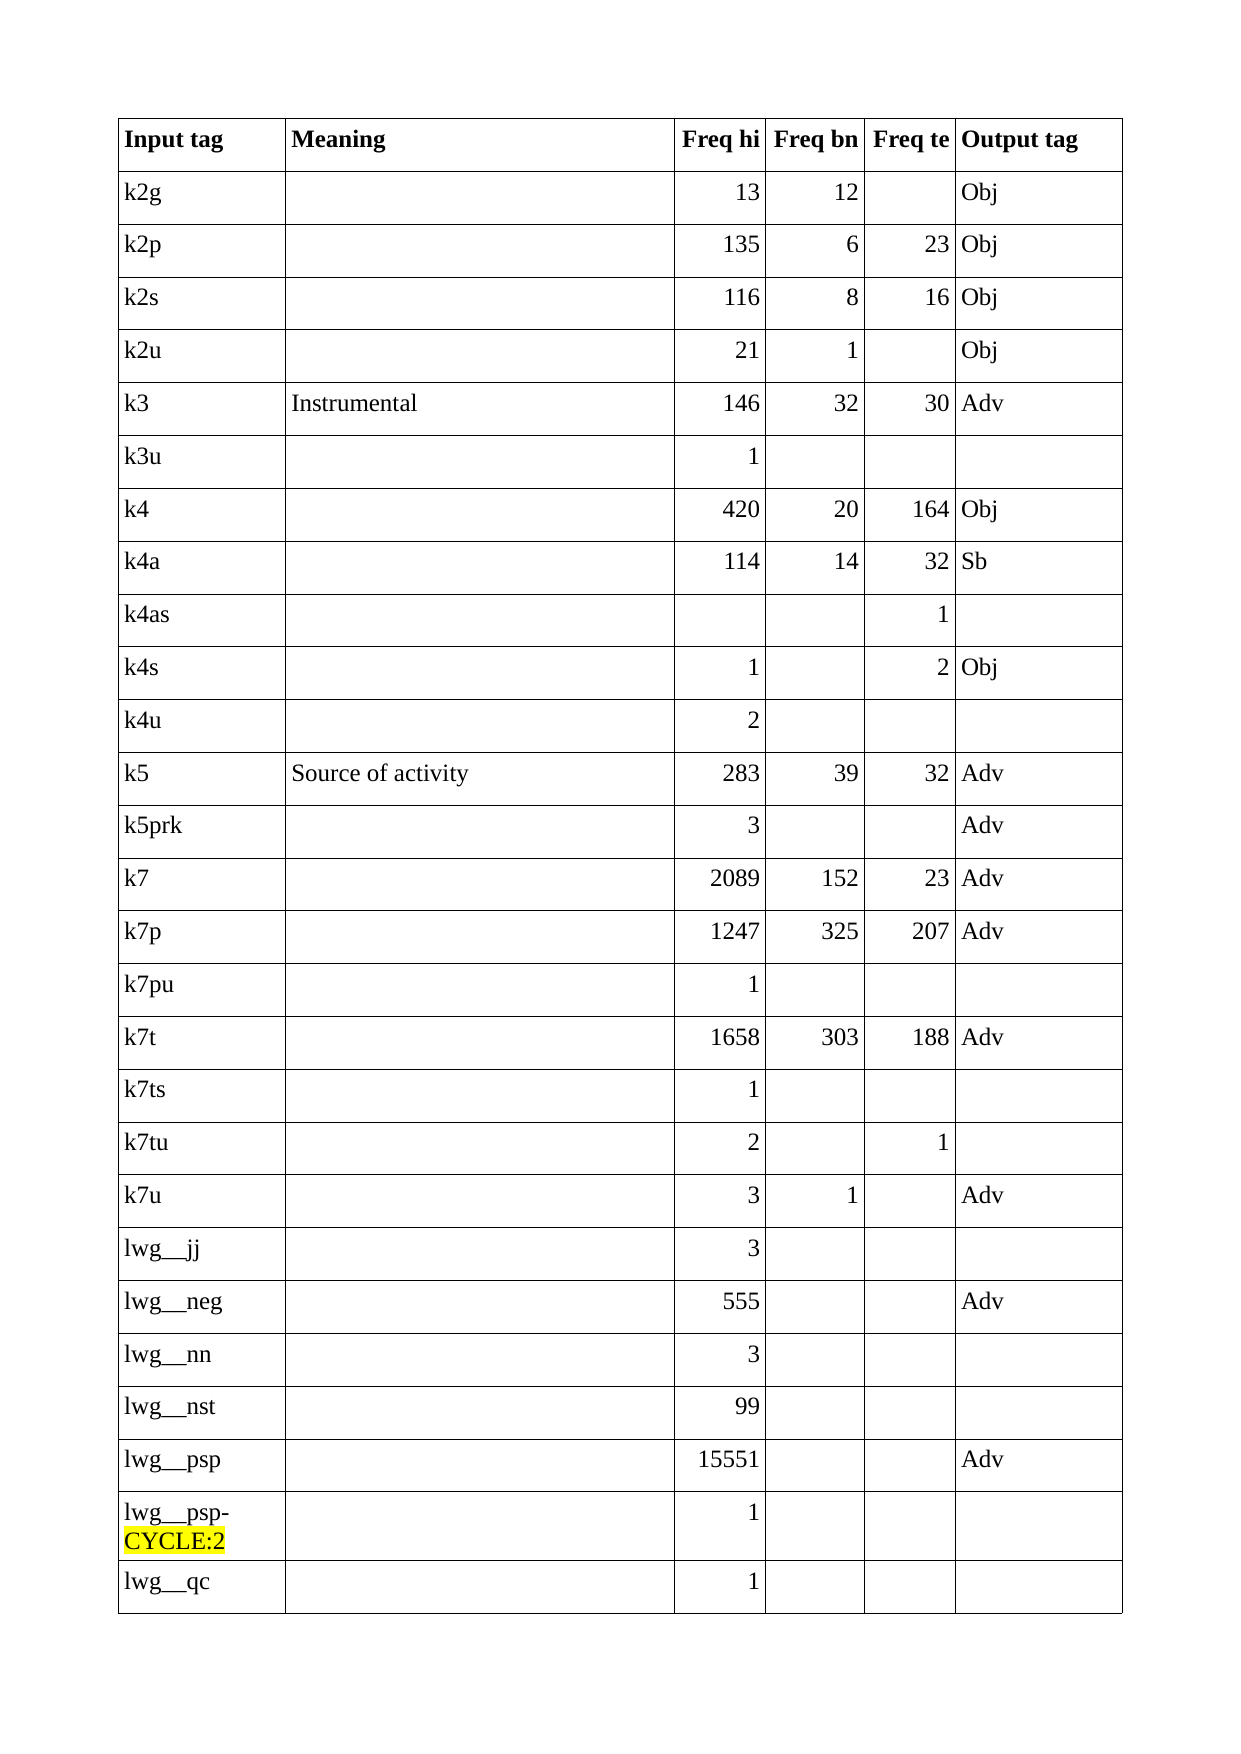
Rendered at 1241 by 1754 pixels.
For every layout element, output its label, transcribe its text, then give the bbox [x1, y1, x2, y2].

table_cell [286, 278, 674, 329]
table_cell [286, 1123, 674, 1174]
table_cell 2089 [675, 859, 765, 910]
table_cell 420 [675, 489, 765, 541]
table_cell [286, 911, 674, 963]
table_cell 3 [675, 1175, 765, 1227]
table_cell 135 [675, 225, 765, 277]
table_cell 20 [766, 489, 864, 541]
table_cell [286, 700, 674, 752]
table_cell 3 [675, 1334, 765, 1386]
table_cell Obj [956, 172, 1122, 224]
table_cell 283 [675, 753, 765, 805]
table_cell [766, 1492, 864, 1560]
table_cell [675, 595, 765, 646]
table_cell 207 [865, 911, 955, 963]
table_cell [766, 1228, 864, 1280]
table_cell [956, 1492, 1122, 1560]
table_cell lwg__jj [119, 1228, 285, 1280]
table_cell [286, 1070, 674, 1122]
table_cell 146 [675, 383, 765, 435]
table_cell 3 [675, 1228, 765, 1280]
table_cell 1 [675, 1561, 765, 1613]
table_cell [286, 595, 674, 646]
table_cell 8 [766, 278, 864, 329]
table_header Freq hi [675, 119, 765, 171]
table_cell Adv [956, 383, 1122, 435]
table_cell [286, 1387, 674, 1438]
table_cell 1 [675, 1070, 765, 1122]
table_cell Instrumental [286, 383, 674, 435]
table_cell [766, 1440, 864, 1491]
table_cell [766, 595, 864, 646]
table_cell [286, 1175, 674, 1227]
table_cell 15551 [675, 1440, 765, 1491]
table_cell Obj [956, 489, 1122, 541]
table_cell 116 [675, 278, 765, 329]
table_cell 188 [865, 1017, 955, 1069]
table_cell 12 [766, 172, 864, 224]
table_cell [286, 225, 674, 277]
table_cell 303 [766, 1017, 864, 1069]
table_cell 32 [766, 383, 864, 435]
table_cell 2 [865, 647, 955, 699]
table_header Freq bn [766, 119, 864, 171]
table_cell [766, 700, 864, 752]
table_cell [865, 1334, 955, 1386]
table_cell k7u [119, 1175, 285, 1227]
table_cell [286, 1334, 674, 1386]
table_cell Obj [956, 330, 1122, 382]
table_cell [286, 859, 674, 910]
table_cell [766, 806, 864, 857]
table_cell Obj [956, 225, 1122, 277]
table_cell [766, 1387, 864, 1438]
table_cell [286, 964, 674, 1016]
table_cell 1 [675, 647, 765, 699]
table_cell lwg__neg [119, 1281, 285, 1333]
table_cell [956, 1561, 1122, 1613]
table_cell [286, 1228, 674, 1280]
table_cell [956, 436, 1122, 488]
table_cell k7pu [119, 964, 285, 1016]
table_cell Obj [956, 647, 1122, 699]
table_cell 114 [675, 542, 765, 593]
table_cell [286, 806, 674, 857]
table_cell [865, 1070, 955, 1122]
table_cell k4 [119, 489, 285, 541]
table_cell [865, 330, 955, 382]
table_cell Adv [956, 1281, 1122, 1333]
table_header Freq te [865, 119, 955, 171]
table_cell 23 [865, 225, 955, 277]
table_cell [766, 436, 864, 488]
table_cell k3u [119, 436, 285, 488]
table_cell lwg__psp [119, 1440, 285, 1491]
table_cell k5 [119, 753, 285, 805]
table_cell [865, 1492, 955, 1560]
table_cell Adv [956, 859, 1122, 910]
table_cell [286, 1492, 674, 1560]
table_cell [865, 1175, 955, 1227]
table_cell lwg__nn [119, 1334, 285, 1386]
table_cell k3 [119, 383, 285, 435]
table_cell k4as [119, 595, 285, 646]
table_cell 2 [675, 1123, 765, 1174]
table_cell [865, 964, 955, 1016]
table_cell 99 [675, 1387, 765, 1438]
table_cell [286, 172, 674, 224]
table_cell [956, 1387, 1122, 1438]
table_cell [766, 647, 864, 699]
table_cell [865, 436, 955, 488]
table_cell k4s [119, 647, 285, 699]
table_cell 555 [675, 1281, 765, 1333]
table_header Output tag [956, 119, 1122, 171]
table_cell 152 [766, 859, 864, 910]
table_cell 1 [865, 595, 955, 646]
table_cell Obj [956, 278, 1122, 329]
table_cell [865, 1561, 955, 1613]
table_cell lwg__psp-CYCLE:2 [119, 1492, 285, 1560]
table_header Meaning [286, 119, 674, 171]
table_cell [956, 1123, 1122, 1174]
table_header Input tag [119, 119, 285, 171]
table_cell [956, 964, 1122, 1016]
table_cell [865, 1387, 955, 1438]
table_cell 16 [865, 278, 955, 329]
table_cell lwg__nst [119, 1387, 285, 1438]
table_cell [956, 1070, 1122, 1122]
table_cell 23 [865, 859, 955, 910]
table_cell [865, 1281, 955, 1333]
table_cell 3 [675, 806, 765, 857]
table_cell 1 [675, 964, 765, 1016]
table_cell [865, 1440, 955, 1491]
table_cell k7t [119, 1017, 285, 1069]
table_cell k4a [119, 542, 285, 593]
table_cell [766, 1561, 864, 1613]
table_cell 32 [865, 753, 955, 805]
table_cell [766, 1070, 864, 1122]
table_cell [956, 1334, 1122, 1386]
table_cell [865, 806, 955, 857]
table_cell Sb [956, 542, 1122, 593]
table_cell [286, 1017, 674, 1069]
table_cell 325 [766, 911, 864, 963]
table_cell 1 [766, 330, 864, 382]
table_cell 1 [865, 1123, 955, 1174]
table_cell 1658 [675, 1017, 765, 1069]
table_cell [766, 1281, 864, 1333]
table_cell k2s [119, 278, 285, 329]
table_cell [766, 1334, 864, 1386]
table_cell [286, 1281, 674, 1333]
table_cell [286, 330, 674, 382]
table_cell [865, 172, 955, 224]
table_cell Adv [956, 1175, 1122, 1227]
table_cell [766, 964, 864, 1016]
table_cell k7p [119, 911, 285, 963]
table_cell 164 [865, 489, 955, 541]
table_cell [286, 1561, 674, 1613]
table_cell k7tu [119, 1123, 285, 1174]
table_cell [286, 542, 674, 593]
table_cell Adv [956, 1017, 1122, 1069]
table_cell 1 [675, 436, 765, 488]
table_cell k7 [119, 859, 285, 910]
table_cell [286, 489, 674, 541]
table_cell Adv [956, 1440, 1122, 1491]
table_cell Adv [956, 911, 1122, 963]
table_cell 6 [766, 225, 864, 277]
table_cell k2u [119, 330, 285, 382]
table_cell 39 [766, 753, 864, 805]
table_cell Adv [956, 806, 1122, 857]
table_cell 13 [675, 172, 765, 224]
table_cell 21 [675, 330, 765, 382]
table_cell [956, 700, 1122, 752]
table_cell [286, 1440, 674, 1491]
table_cell 1247 [675, 911, 765, 963]
table_cell Adv [956, 753, 1122, 805]
table_cell k2p [119, 225, 285, 277]
table_cell k4u [119, 700, 285, 752]
table_cell [286, 647, 674, 699]
table_cell [865, 1228, 955, 1280]
table_cell Source of activity [286, 753, 674, 805]
table_cell 32 [865, 542, 955, 593]
table_cell 30 [865, 383, 955, 435]
table_cell k7ts [119, 1070, 285, 1122]
table_cell k5prk [119, 806, 285, 857]
table_cell [865, 700, 955, 752]
table_cell 14 [766, 542, 864, 593]
table_cell [956, 595, 1122, 646]
table_cell [766, 1123, 864, 1174]
table_cell lwg__qc [119, 1561, 285, 1613]
table_cell 1 [766, 1175, 864, 1227]
table_cell [956, 1228, 1122, 1280]
table_cell [286, 436, 674, 488]
table_cell k2g [119, 172, 285, 224]
table_cell 1 [675, 1492, 765, 1560]
table_cell 2 [675, 700, 765, 752]
